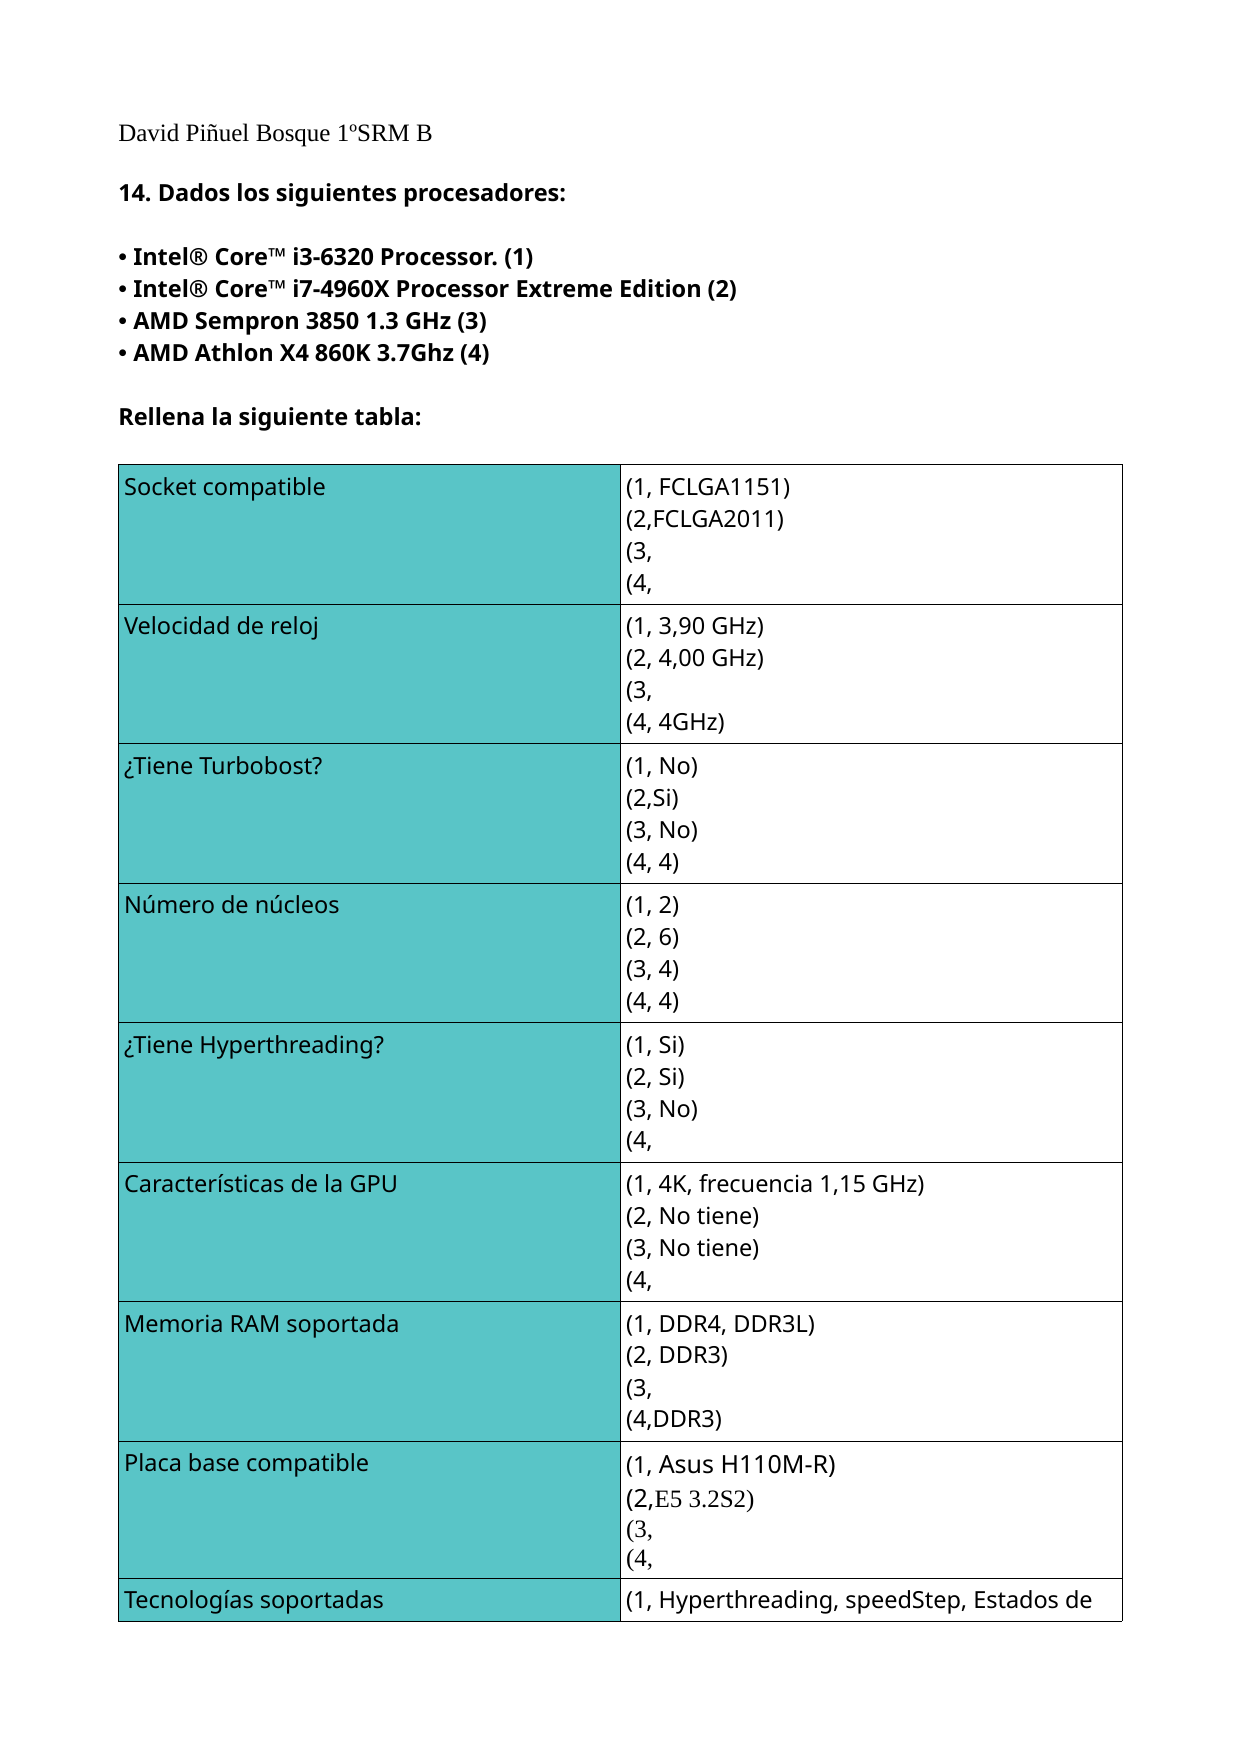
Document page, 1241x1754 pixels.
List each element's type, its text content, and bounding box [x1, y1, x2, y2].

table_cell (1, 4K, frecuencia 1,15 GHz) (2, No tiene) (3, No tiene) (4, [621, 1163, 1122, 1301]
text Rellena la siguiente tabla: [118, 400, 1122, 432]
table_cell (1, 3,90 GHz) (2, 4,00 GHz) (3, (4, 4GHz) [621, 605, 1122, 743]
table_cell (1, Asus H110M-R) (2,E5 3.2S2) (3, (4, [621, 1442, 1122, 1578]
table_header (1, FCLGA1151) (2,FCLGA2011) (3, (4, [621, 465, 1122, 604]
table_cell ¿Tiene Turbobost? [119, 744, 620, 883]
table_cell Tecnologías soportadas [119, 1579, 620, 1621]
text • Intel® Core™ i3-6320 Processor. (1) [118, 240, 1122, 272]
table_header Socket compatible [119, 465, 620, 604]
text 14. Dados los siguientes procesadores: [118, 176, 1122, 208]
table_cell (1, No) (2,Si) (3, No) (4, 4) [621, 744, 1122, 883]
table_cell (1, DDR4, DDR3L) (2, DDR3) (3, (4,DDR3) [621, 1302, 1122, 1441]
text • Intel® Core™ i7-4960X Processor Extreme Edition (2) [118, 272, 1122, 304]
table_cell Velocidad de reloj [119, 605, 620, 743]
table_cell (1, Hyperthreading, speedStep, Estados de [621, 1579, 1122, 1621]
table_cell Número de núcleos [119, 884, 620, 1022]
text • AMD Sempron 3850 1.3 GHz (3) [118, 304, 1122, 336]
table_cell Placa base compatible [119, 1442, 620, 1578]
table_cell (1, Si) (2, Si) (3, No) (4, [621, 1023, 1122, 1162]
table_cell (1, 2) (2, 6) (3, 4) (4, 4) [621, 884, 1122, 1022]
table_cell Características de la GPU [119, 1163, 620, 1301]
table_cell ¿Tiene Hyperthreading? [119, 1023, 620, 1162]
text • AMD Athlon X4 860K 3.7Ghz (4) [118, 336, 1122, 368]
table_cell Memoria RAM soportada [119, 1302, 620, 1441]
